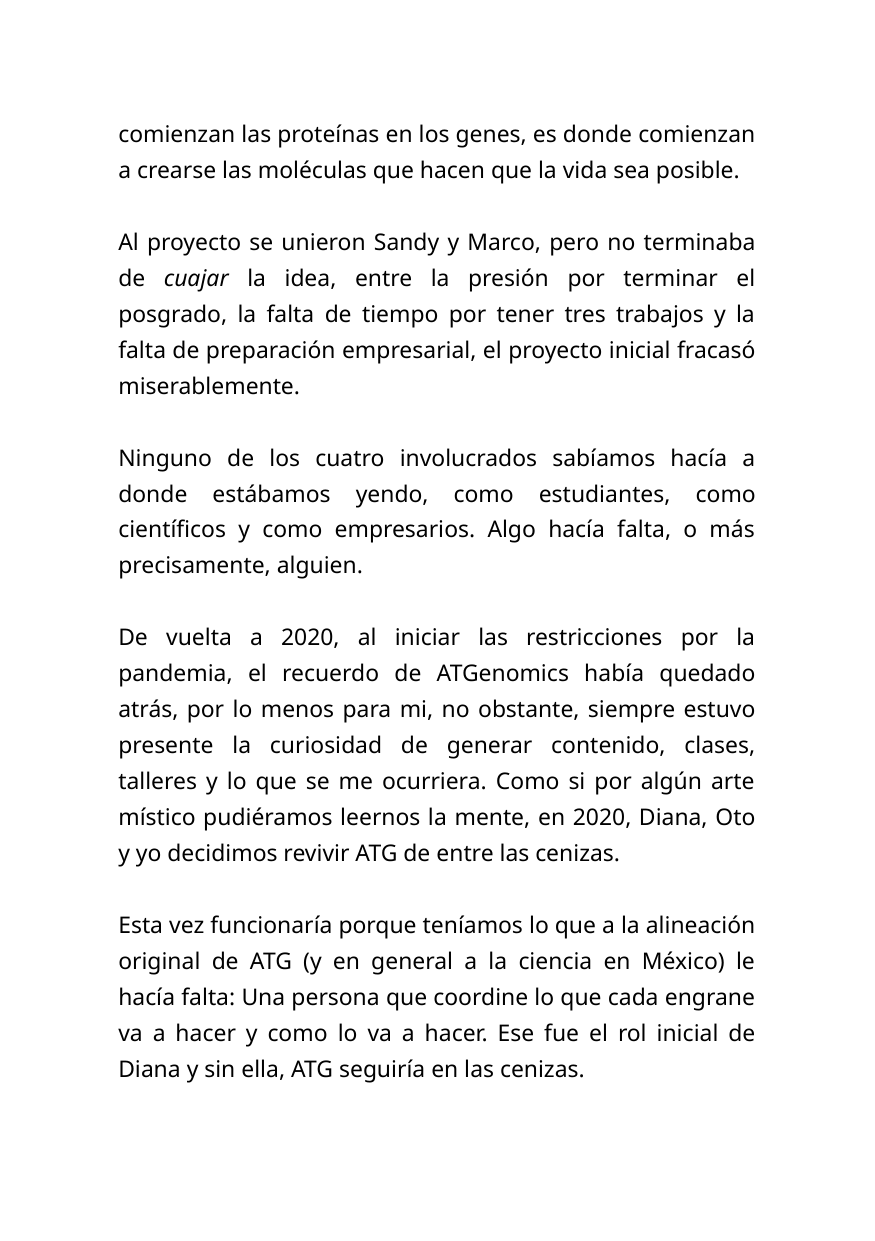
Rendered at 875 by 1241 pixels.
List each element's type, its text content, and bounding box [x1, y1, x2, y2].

text Esta vez funcionaría porque teníamos lo que a la alineación original de ATG (y en general a la ciencia en México) le hacía falta: Una persona que coordine lo que cada engrane va a hacer y como lo va a hacer. Ese fue el rol inicial de Diana y sin ella, ATG seguiría en las cenizas. [118, 909, 756, 1084]
text Ninguno de los cuatro involucrados sabíamos hacía a donde estábamos yendo, como estudiantes, como científicos y como empresarios. Algo hacía falta, o más precisamente, alguien. [118, 442, 756, 581]
text Al proyecto se unieron Sandy y Marco, pero no terminaba de cuajar la idea, entre la presión por terminar el posgrado, la falta de tiempo por tener tres trabajos y la falta de preparación empresarial, el proyecto inicial fracasó miserablemente. [118, 226, 756, 401]
text comienzan las proteínas en los genes, es donde comienzan a crearse las moléculas que hacen que la vida sea posible. [118, 118, 756, 185]
text De vuelta a 2020, al iniciar las restricciones por la pandemia, el recuerdo de ATGenomics había quedado atrás, por lo menos para mi, no obstante, siempre estuvo presente la curiosidad de generar contenido, clases, talleres y lo que se me ocurriera. Como si por algún arte místico pudiéramos leernos la mente, en 2020, Diana, Oto y yo decidimos revivir ATG de entre las cenizas. [118, 621, 756, 868]
